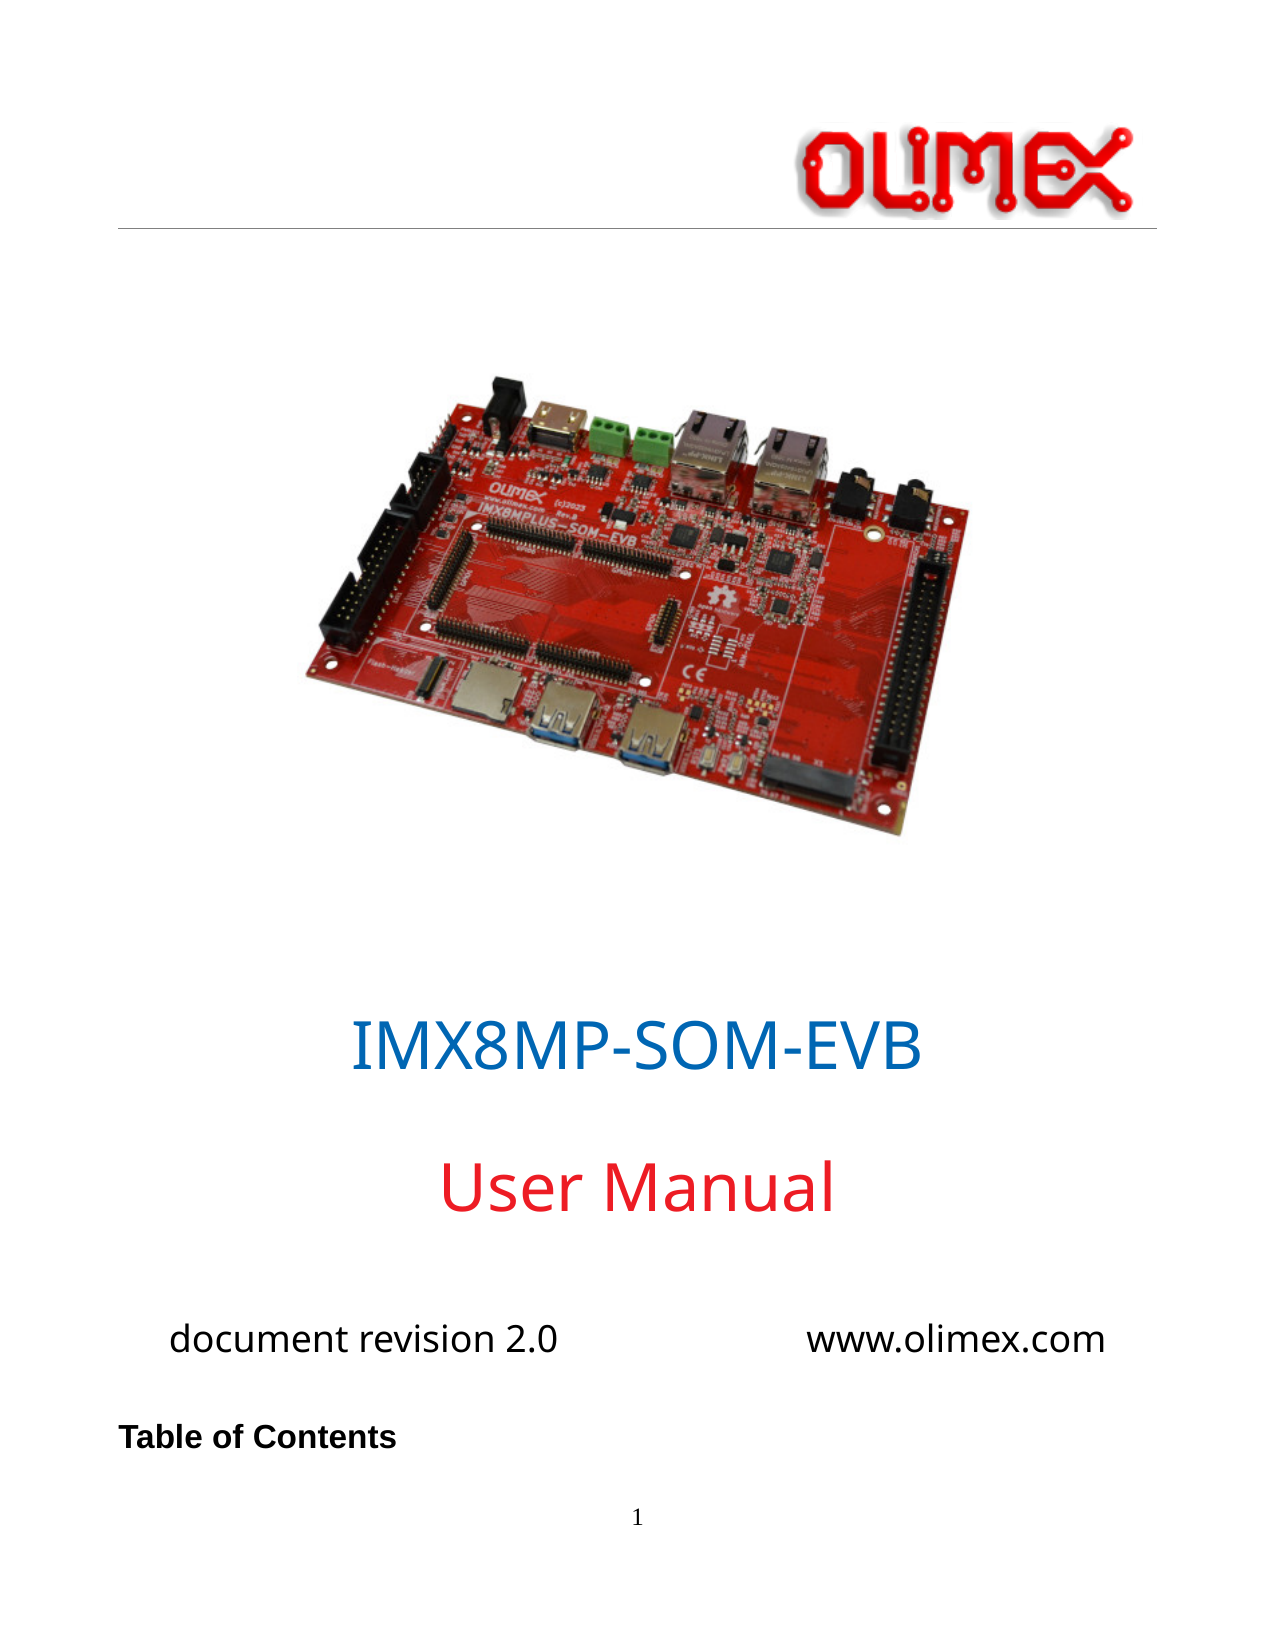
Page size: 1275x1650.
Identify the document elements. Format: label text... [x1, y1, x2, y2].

text document revision 2.0 www.olimex.com [118, 1251, 1157, 1378]
picture [781, 118, 1157, 220]
text IMX8MP-SOM-EVB [118, 257, 1157, 1095]
text User Manual [118, 1109, 1157, 1236]
picture [276, 245, 999, 968]
subtitle Table of Contents [118, 1418, 1157, 1456]
